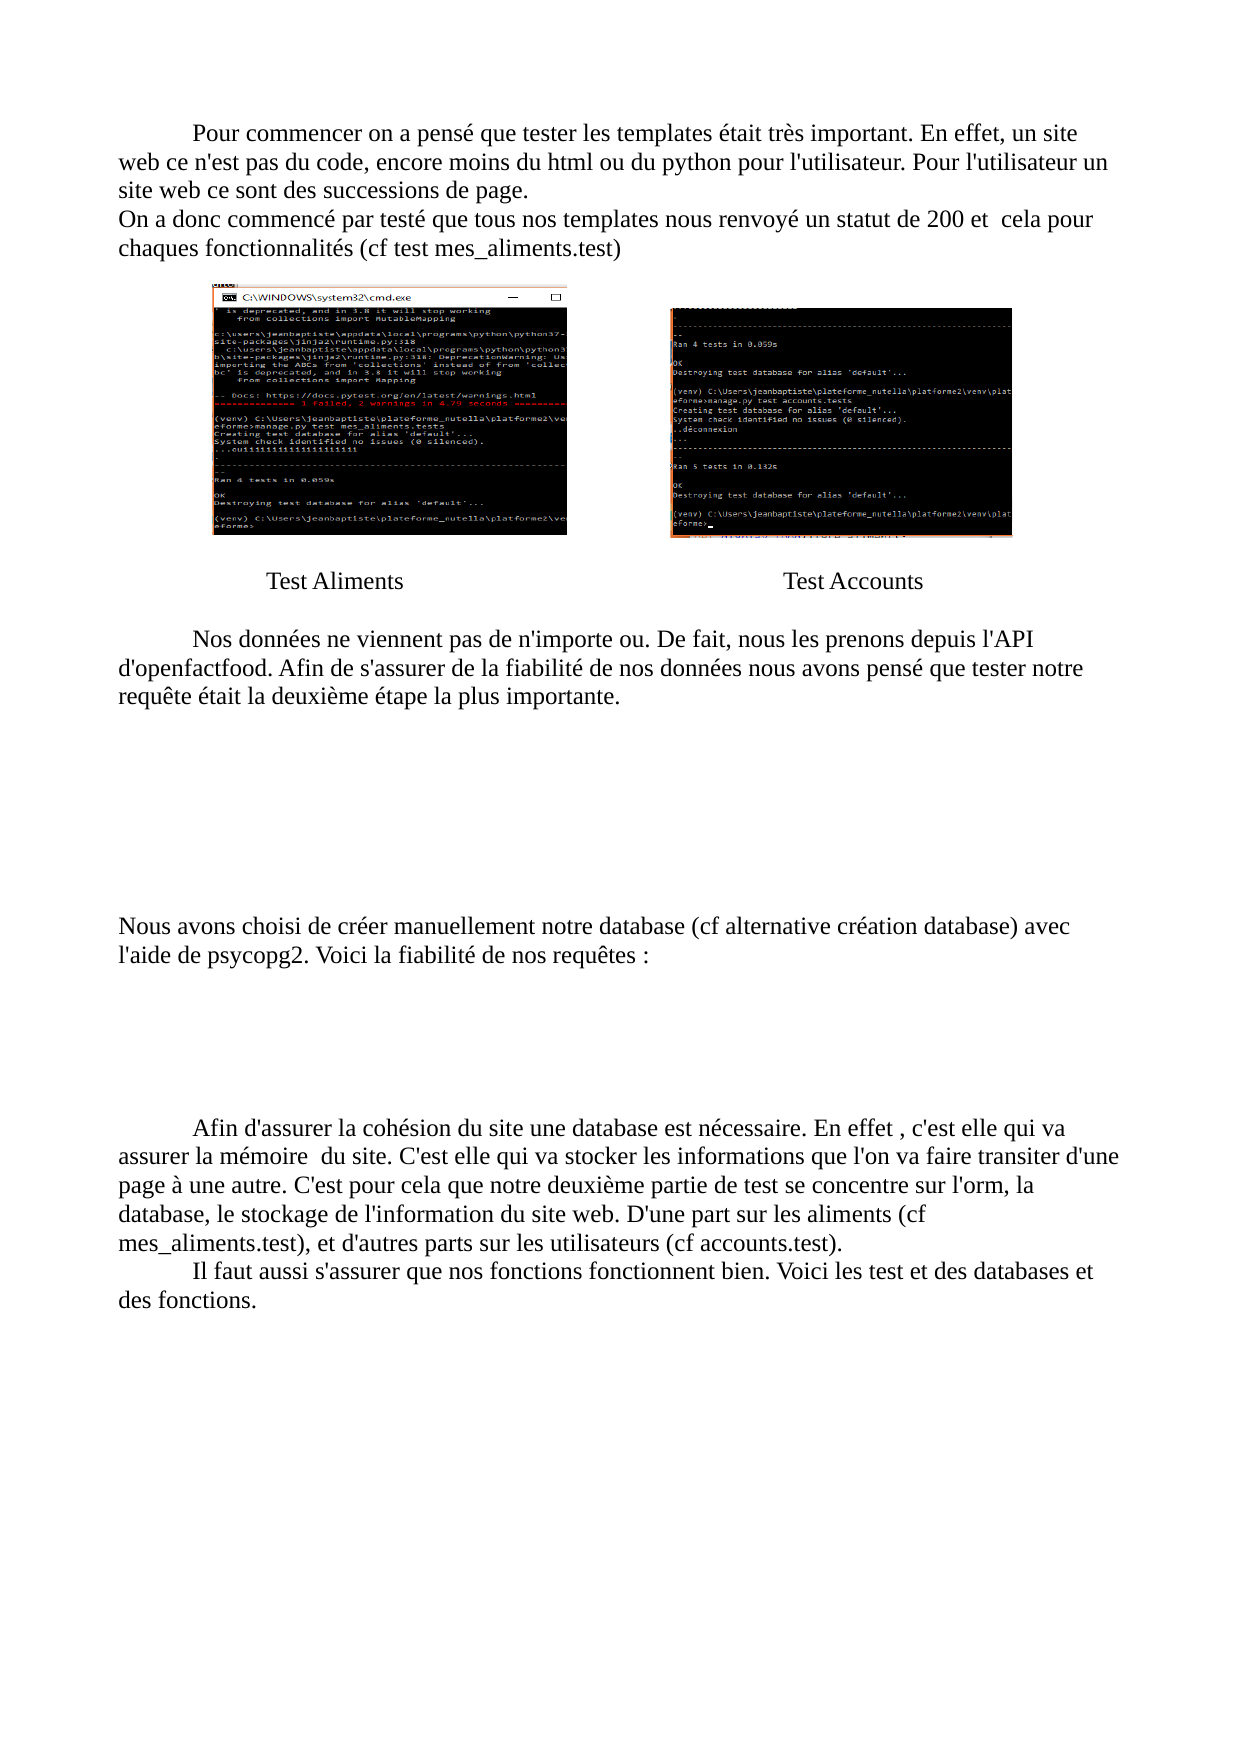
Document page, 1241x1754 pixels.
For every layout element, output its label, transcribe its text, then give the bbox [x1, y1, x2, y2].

text Pour commencer on a pensé que tester les templates était très important. En effet, un site web ce n'est pas du code, encore moins du html ou du python pour l'utilisateur. Pour l'utilisateur un site web ce sont des successions de page. [118, 118, 1122, 204]
text Il faut aussi s'assurer que nos fonctions fonctionnent bien. Voici les test et des databases et des fonctions. [118, 1256, 1122, 1314]
text Afin d'assurer la cohésion du site une database est nécessaire. En effet , c'est elle qui va assurer la mémoire du site. C'est elle qui va stocker les informations que l'on va faire transiter d'une page à une autre. C'est pour cela que notre deuxième partie de test se concentre sur l'orm, la database, le stockage de l'information du site web. D'une part sur les aliments (cf mes_aliments.test), et d'autres parts sur les utilisateurs (cf accounts.test). [118, 1113, 1122, 1256]
text Nous avons choisi de créer manuellement notre database (cf alternative création database) avec l'aide de psycopg2. Voici la fiabilité de nos requêtes : [118, 911, 1122, 969]
picture [212, 284, 567, 535]
text On a donc commencé par testé que tous nos templates nous renvoyé un statut de 200 et cela pour chaques fonctionnalités (cf test mes_aliments.test) [118, 204, 1122, 262]
text Nos données ne viennent pas de n'importe ou. De fait, nous les prenons depuis l'API d'openfactfood. Afin de s'assurer de la fiabilité de nos données nous avons pensé que tester notre requête était la deuxième étape la plus importante. [118, 624, 1122, 710]
picture [670, 308, 1013, 538]
text Test Aliments Test Accounts [118, 566, 1122, 595]
